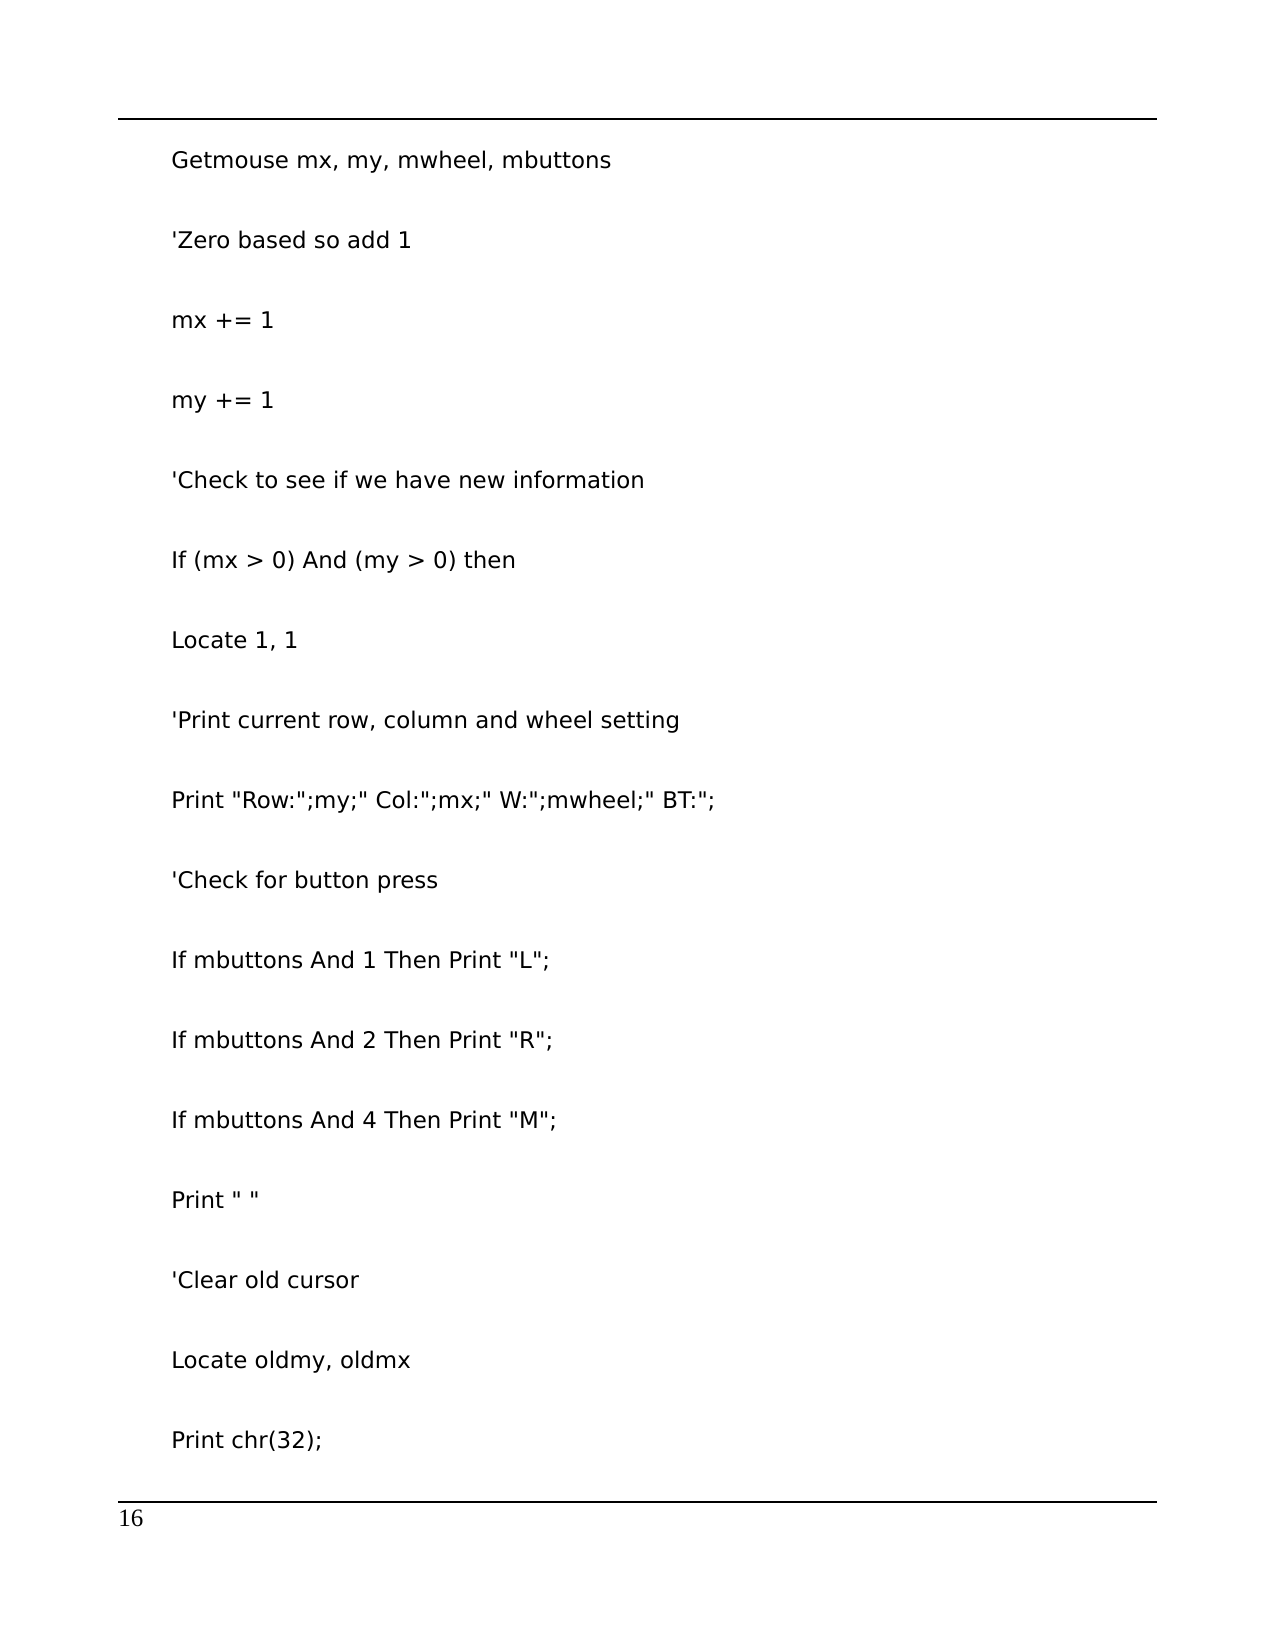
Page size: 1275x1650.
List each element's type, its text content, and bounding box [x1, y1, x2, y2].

text Print "Row:";my;" Col:";mx;" W:";mwheel;" BT:"; [118, 787, 1157, 813]
text If mbuttons And 4 Then Print "M"; [118, 1107, 1157, 1133]
text 'Check to see if we have new information [118, 467, 1157, 493]
text Print chr(32); [118, 1427, 1157, 1453]
text Locate 1, 1 [118, 627, 1157, 653]
text 'Zero based so add 1 [118, 227, 1157, 253]
text Locate oldmy, oldmx [118, 1347, 1157, 1373]
text Print " " [118, 1187, 1157, 1213]
text If mbuttons And 1 Then Print "L"; [118, 947, 1157, 973]
text mx += 1 [118, 307, 1157, 333]
text If mbuttons And 2 Then Print "R"; [118, 1027, 1157, 1053]
text 'Check for button press [118, 867, 1157, 893]
text If (mx > 0) And (my > 0) then [118, 547, 1157, 573]
text Getmouse mx, my, mwheel, mbuttons [118, 147, 1157, 173]
text my += 1 [118, 387, 1157, 413]
text 'Clear old cursor [118, 1267, 1157, 1293]
text 'Print current row, column and wheel setting [118, 707, 1157, 733]
